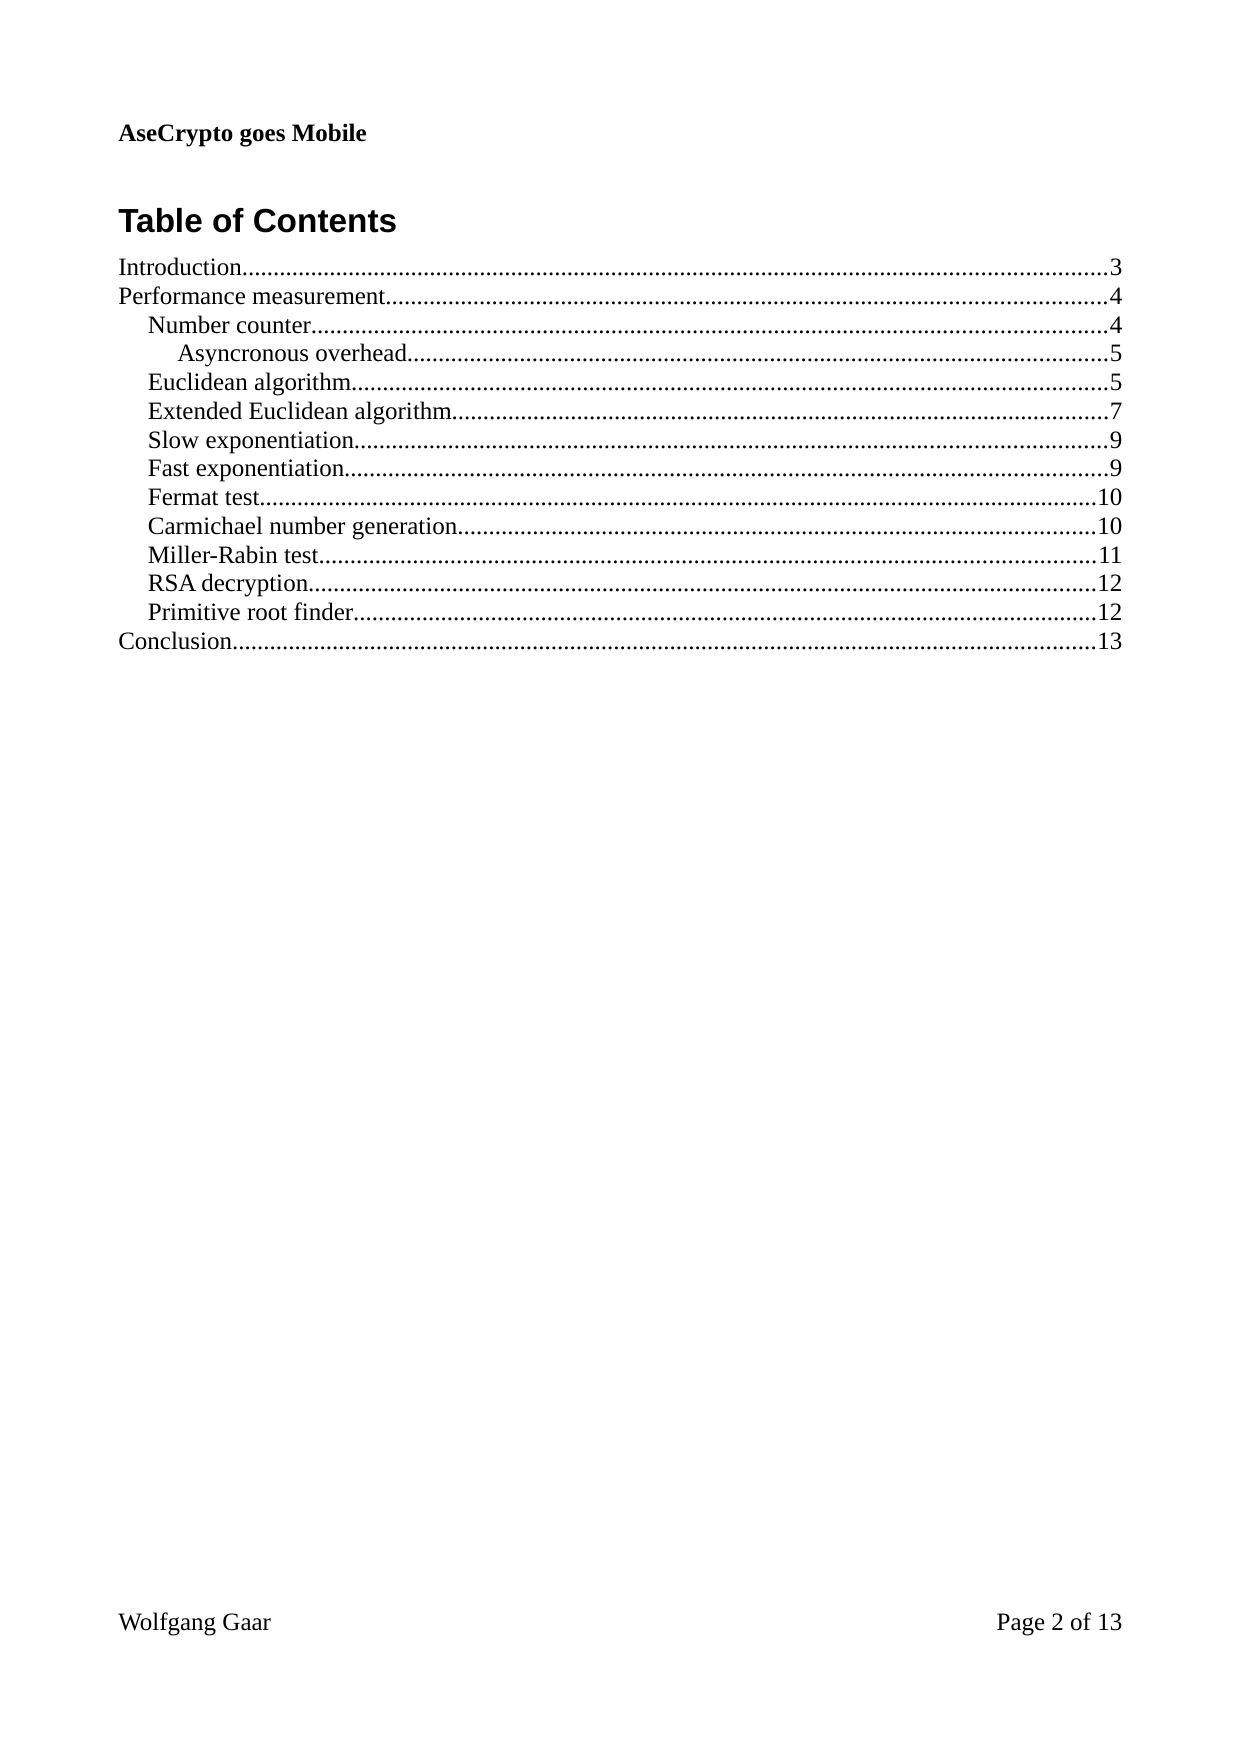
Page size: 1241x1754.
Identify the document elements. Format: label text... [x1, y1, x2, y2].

subtitle Table of Contents [118, 201, 1122, 240]
text Extended Euclidean algorithm 7 [148, 396, 1122, 425]
text Slow exponentiation 9 [148, 425, 1122, 453]
text Euclidean algorithm 5 [148, 367, 1122, 396]
text Miller-Rabin test 11 [148, 540, 1122, 568]
text Conclusion 13 [118, 626, 1122, 655]
text Carmichael number generation 10 [148, 511, 1122, 540]
text Performance measurement 4 [118, 281, 1122, 310]
text Number counter 4 [148, 310, 1122, 338]
text Primitive root finder 12 [148, 597, 1122, 626]
text Fermat test 10 [148, 482, 1122, 511]
text Introduction 3 [118, 252, 1122, 281]
text Asyncronous overhead 5 [177, 338, 1122, 367]
text RSA decryption 12 [148, 568, 1122, 597]
text Fast exponentiation 9 [148, 453, 1122, 482]
